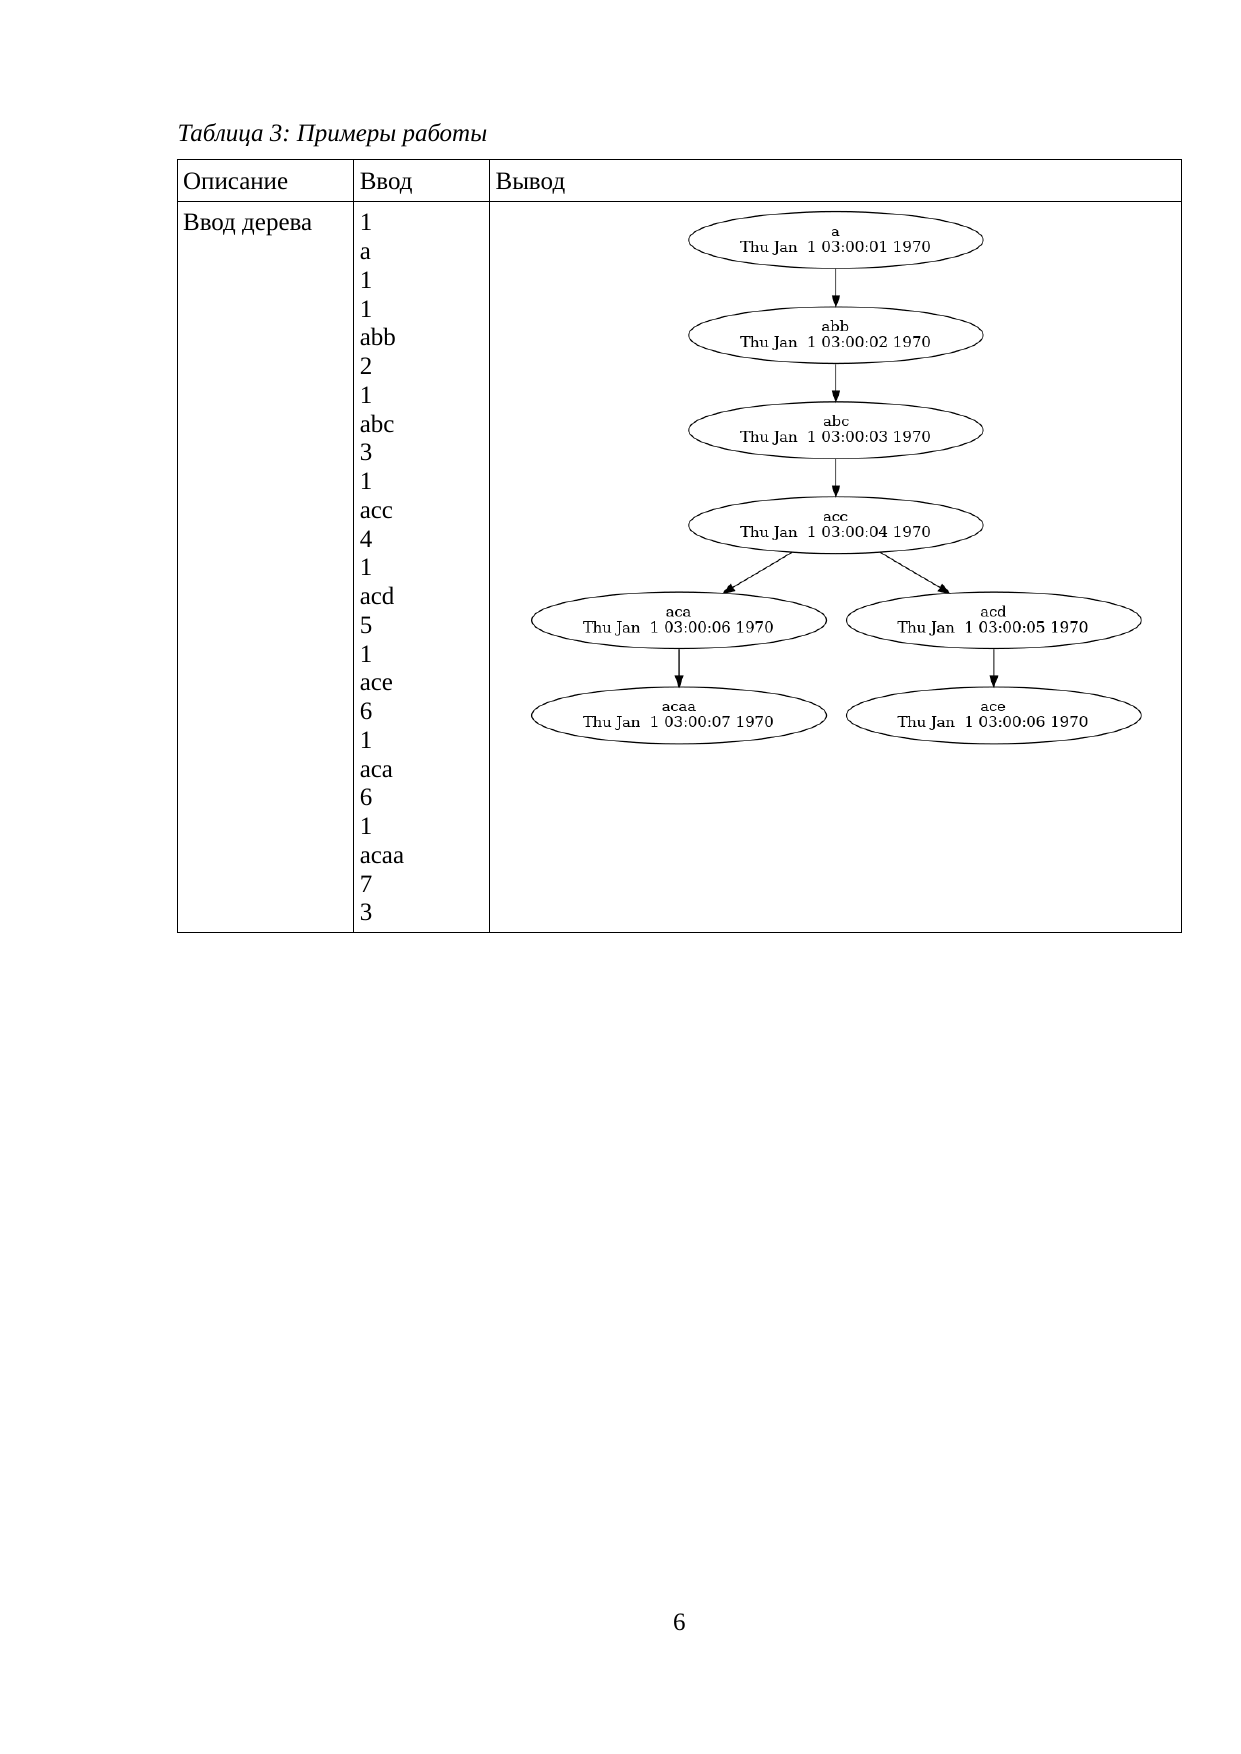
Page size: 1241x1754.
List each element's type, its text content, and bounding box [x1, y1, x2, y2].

table_cell Ввод дерева [178, 202, 353, 932]
table_cell [490, 202, 1181, 932]
text Таблица 3: Примеры работы [177, 118, 1181, 147]
table_header Вывод [490, 160, 1181, 201]
table_cell 1 a 1 1 abb 2 1 abc 3 1 acc 4 1 acd 5 1 ace 6 1 aca 6 1 acaa 7 3 [354, 202, 489, 932]
table_header Описание [178, 160, 353, 201]
table_header Ввод [354, 160, 489, 201]
picture [527, 207, 1145, 748]
